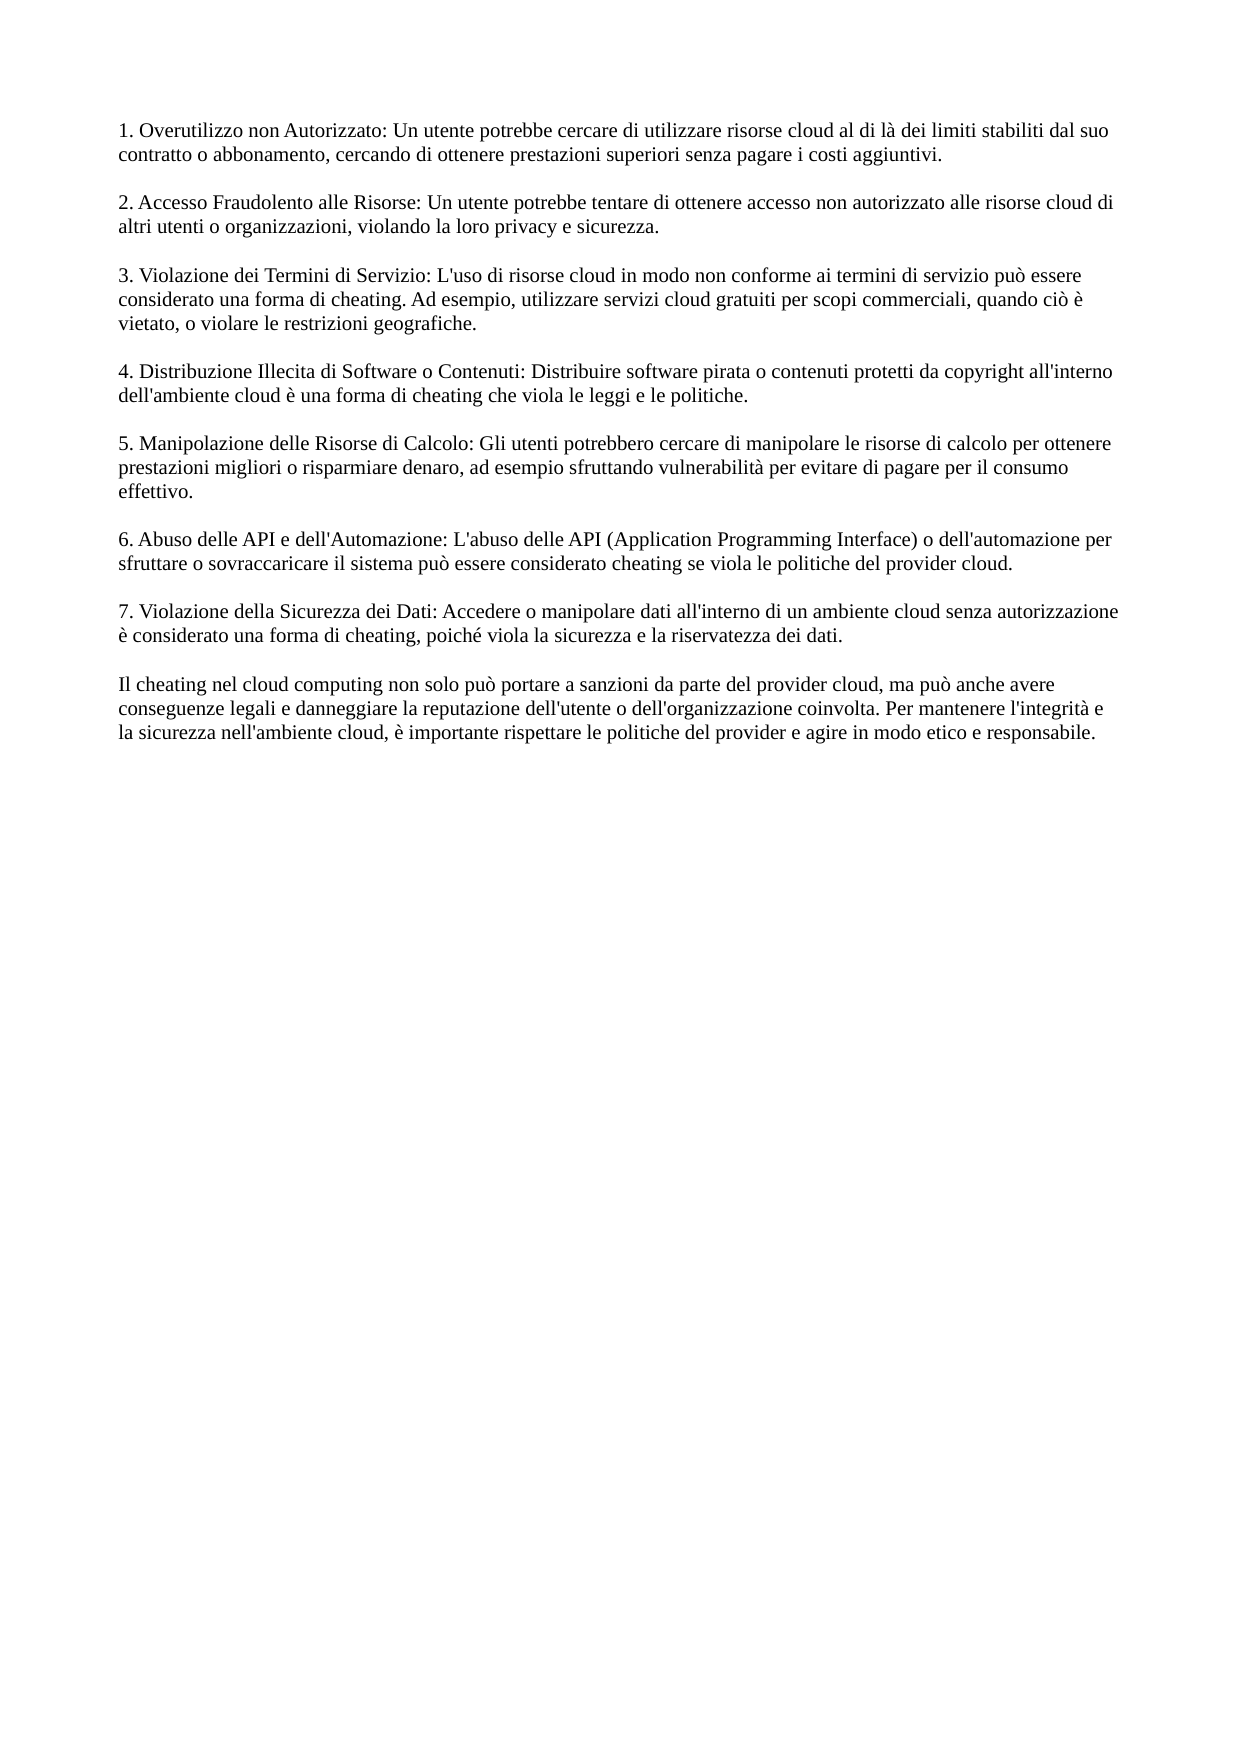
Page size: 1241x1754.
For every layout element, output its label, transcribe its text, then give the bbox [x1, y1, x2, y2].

text 5. Manipolazione delle Risorse di Calcolo: Gli utenti potrebbero cercare di manipolare le risorse di calcolo per ottenere prestazioni migliori o risparmiare denaro, ad esempio sfruttando vulnerabilità per evitare di pagare per il consumo effettivo. [118, 431, 1122, 503]
text 1. Overutilizzo non Autorizzato: Un utente potrebbe cercare di utilizzare risorse cloud al di là dei limiti stabiliti dal suo contratto o abbonamento, cercando di ottenere prestazioni superiori senza pagare i costi aggiuntivi. [118, 118, 1122, 166]
text 7. Violazione della Sicurezza dei Dati: Accedere o manipolare dati all'interno di un ambiente cloud senza autorizzazione è considerato una forma di cheating, poiché viola la sicurezza e la riservatezza dei dati. [118, 599, 1122, 647]
text 3. Violazione dei Termini di Servizio: L'uso di risorse cloud in modo non conforme ai termini di servizio può essere considerato una forma di cheating. Ad esempio, utilizzare servizi cloud gratuiti per scopi commerciali, quando ciò è vietato, o violare le restrizioni geografiche. [118, 262, 1122, 335]
text 4. Distribuzione Illecita di Software o Contenuti: Distribuire software pirata o contenuti protetti da copyright all'interno dell'ambiente cloud è una forma di cheating che viola le leggi e le politiche. [118, 359, 1122, 407]
text 2. Accesso Fraudolento alle Risorse: Un utente potrebbe tentare di ottenere accesso non autorizzato alle risorse cloud di altri utenti o organizzazioni, violando la loro privacy e sicurezza. [118, 190, 1122, 238]
text Il cheating nel cloud computing non solo può portare a sanzioni da parte del provider cloud, ma può anche avere conseguenze legali e danneggiare la reputazione dell'utente o dell'organizzazione coinvolta. Per mantenere l'integrità e la sicurezza nell'ambiente cloud, è importante rispettare le politiche del provider e agire in modo etico e responsabile. [118, 672, 1122, 744]
text 6. Abuso delle API e dell'Automazione: L'abuso delle API (Application Programming Interface) o dell'automazione per sfruttare o sovraccaricare il sistema può essere considerato cheating se viola le politiche del provider cloud. [118, 527, 1122, 575]
